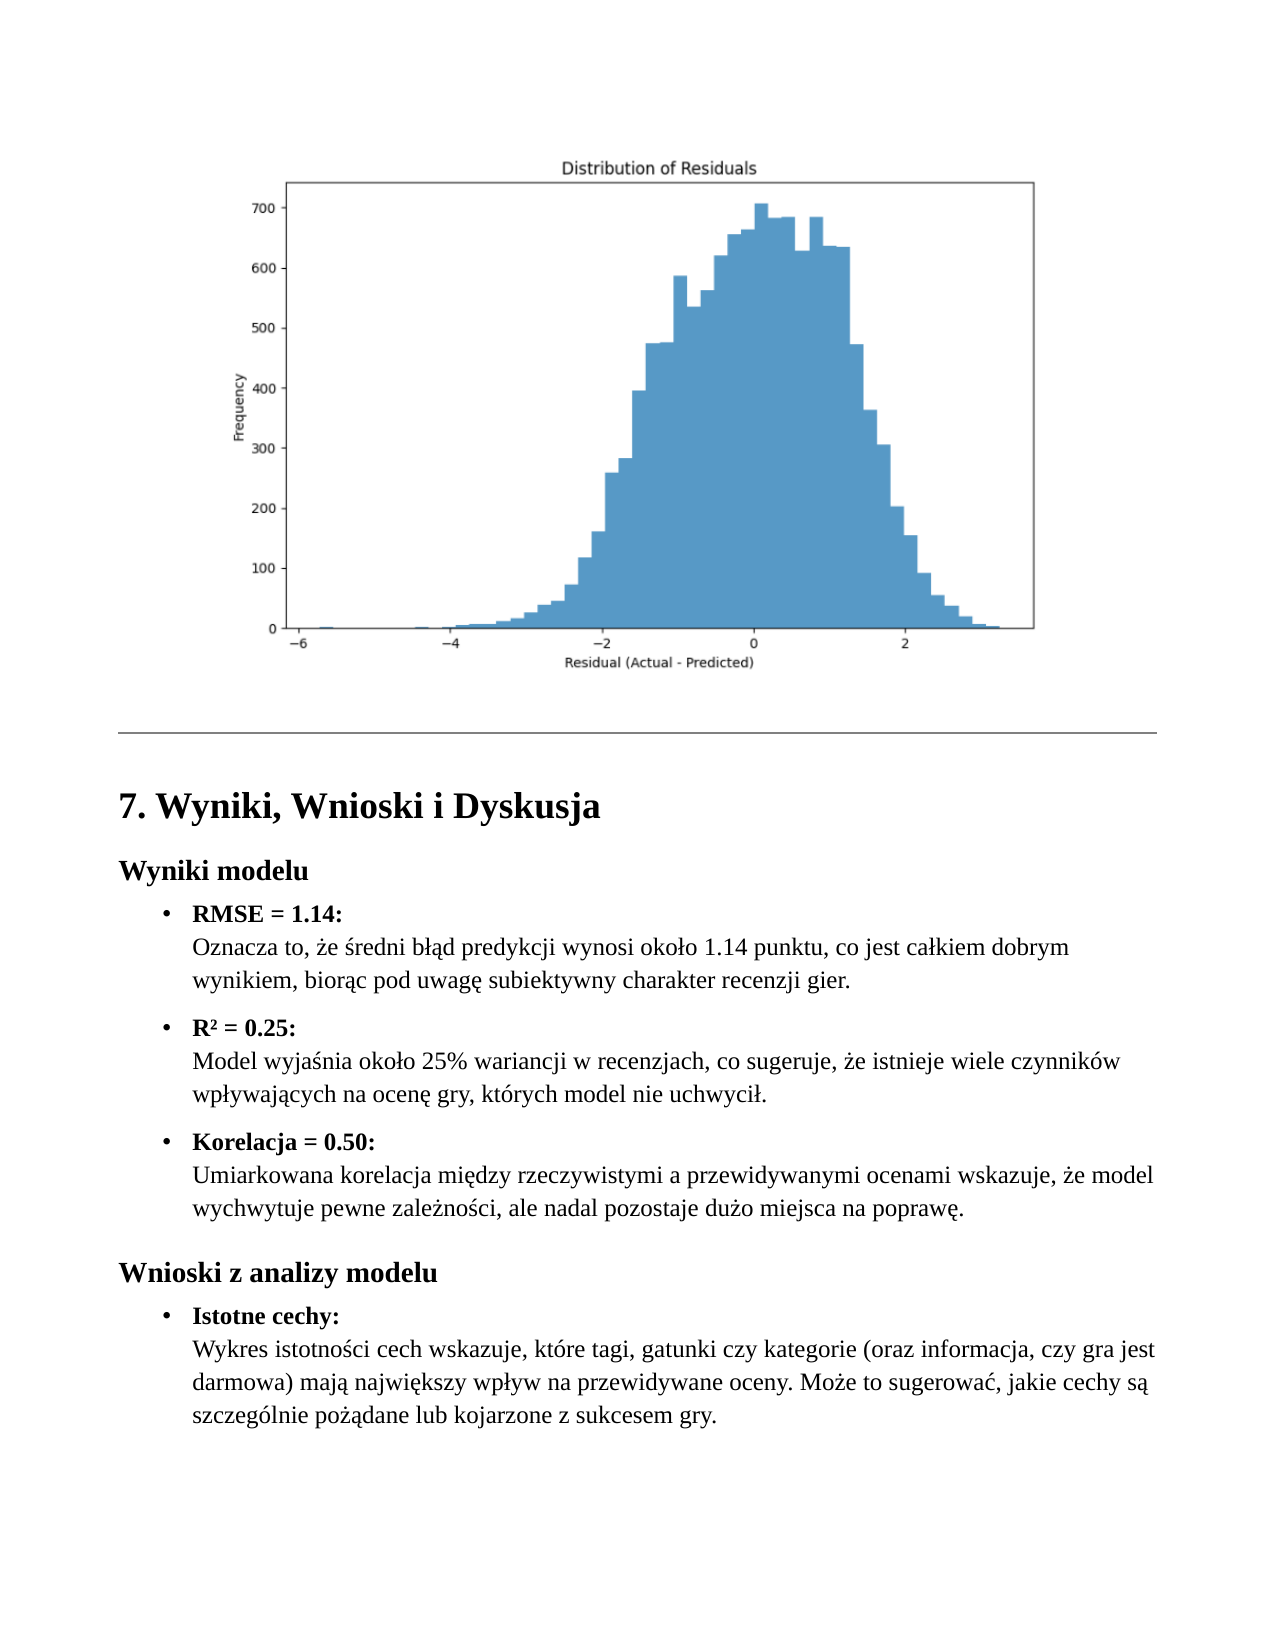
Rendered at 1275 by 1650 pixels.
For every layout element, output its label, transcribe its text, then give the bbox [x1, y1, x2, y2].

picture [177, 118, 1098, 681]
subtitle Wnioski z analizy modelu [118, 1255, 1157, 1288]
list Istotne cechy: Wykres istotności cech wskazuje, które tagi, gatunki czy kategorie (oraz informacja, czy gra jest darmowa) mają największy wpływ na przewidywane oceny. Może to sugerować, jakie cechy są szczególnie pożądane lub kojarzone z sukcesem gry. [162, 1301, 1157, 1429]
subtitle Wyniki modelu [118, 853, 1157, 887]
subtitle 7. Wyniki, Wnioski i Dyskusja [118, 783, 1157, 826]
list R² = 0.25: Model wyjaśnia około 25% wariancji w recenzjach, co sugeruje, że istnieje wiele czynników wpływających na ocenę gry, których model nie uchwycił. [162, 1013, 1157, 1108]
list RMSE = 1.14: Oznacza to, że średni błąd predykcji wynosi około 1.14 punktu, co jest całkiem dobrym wynikiem, biorąc pod uwagę subiektywny charakter recenzji gier. [162, 899, 1157, 994]
list Korelacja = 0.50: Umiarkowana korelacja między rzeczywistymi a przewidywanymi ocenami wskazuje, że model wychwytuje pewne zależności, ale nadal pozostaje dużo miejsca na poprawę. [162, 1127, 1157, 1221]
